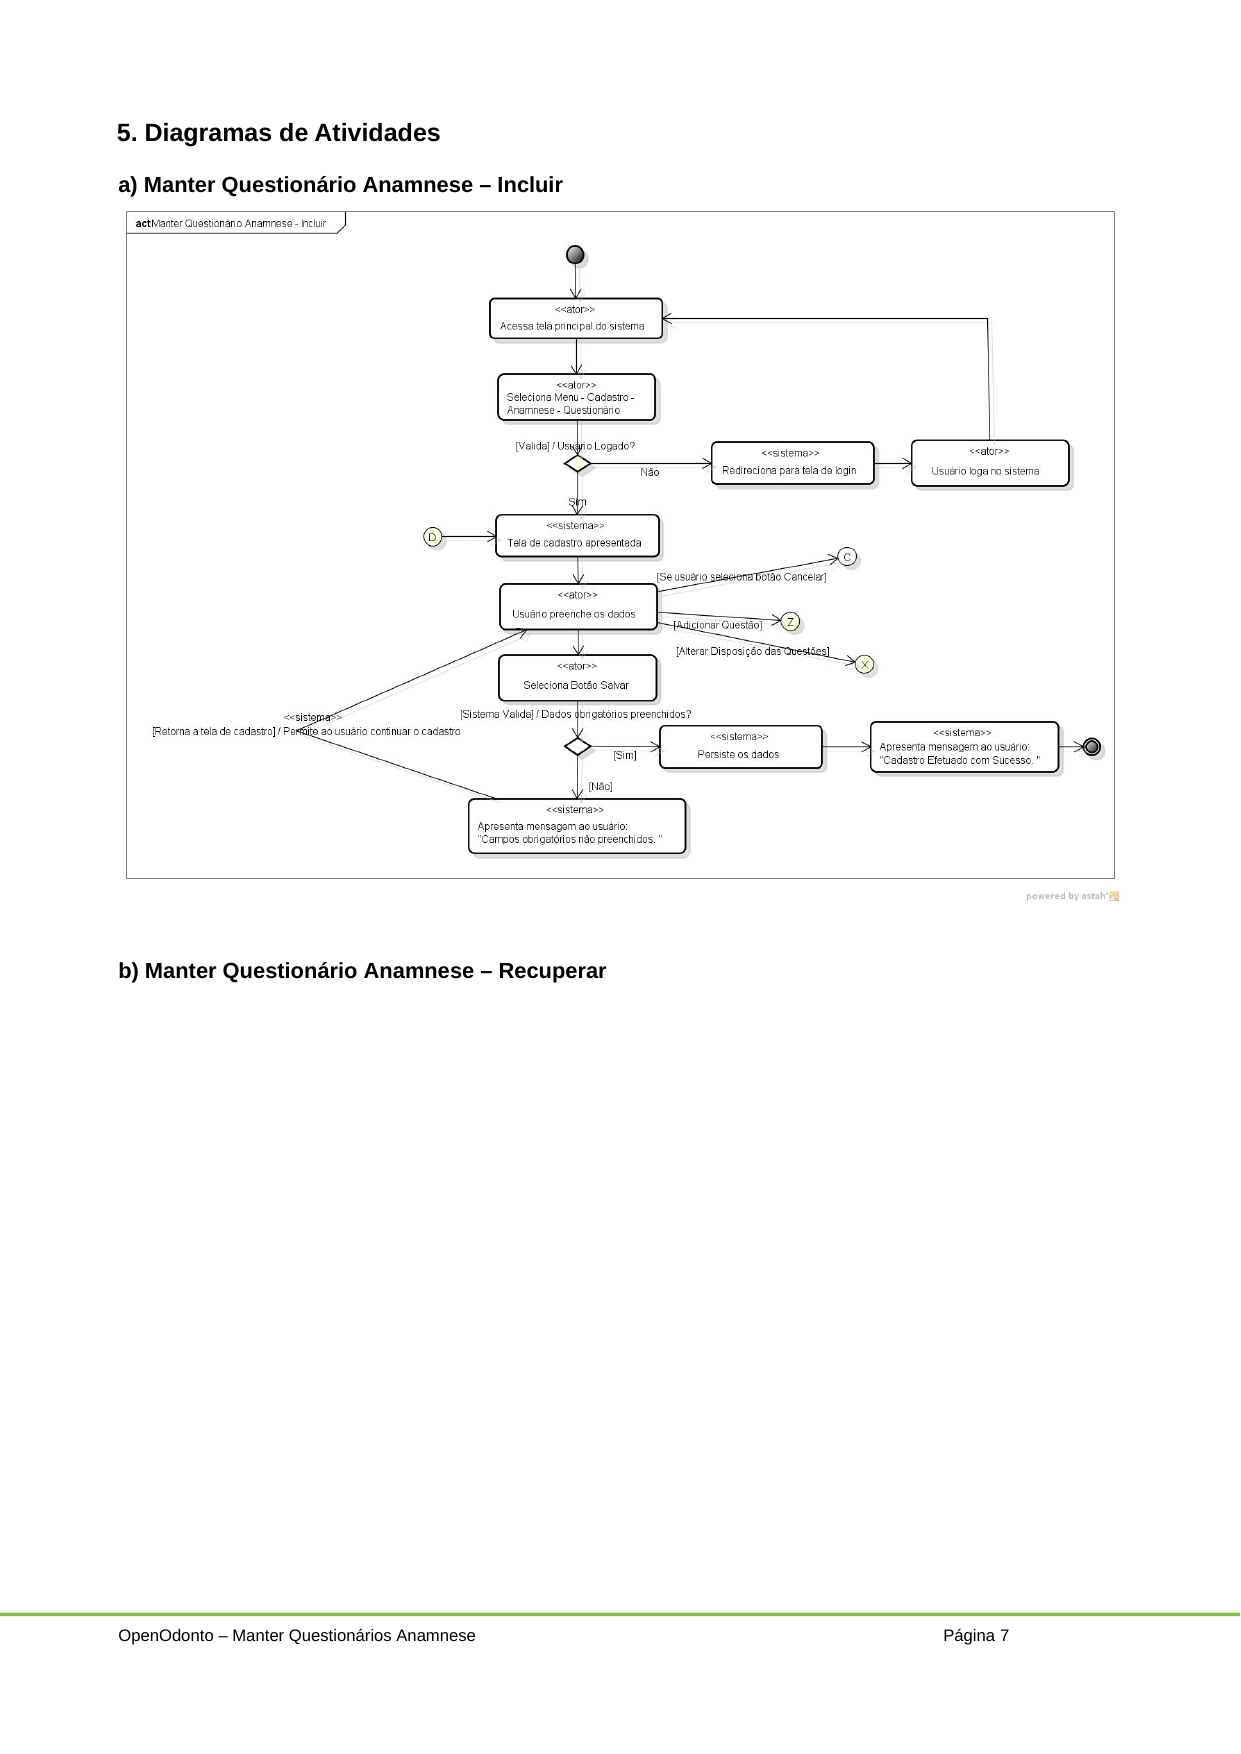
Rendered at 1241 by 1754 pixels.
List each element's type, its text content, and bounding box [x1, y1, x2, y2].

subtitle 5. Diagramas de Atividades [115, 118, 1122, 147]
subtitle Manter Questionário Anamnese – Recuperar [118, 958, 1122, 983]
subtitle Manter Questionário Anamnese – Incluir [118, 172, 1122, 197]
picture [118, 203, 1122, 904]
